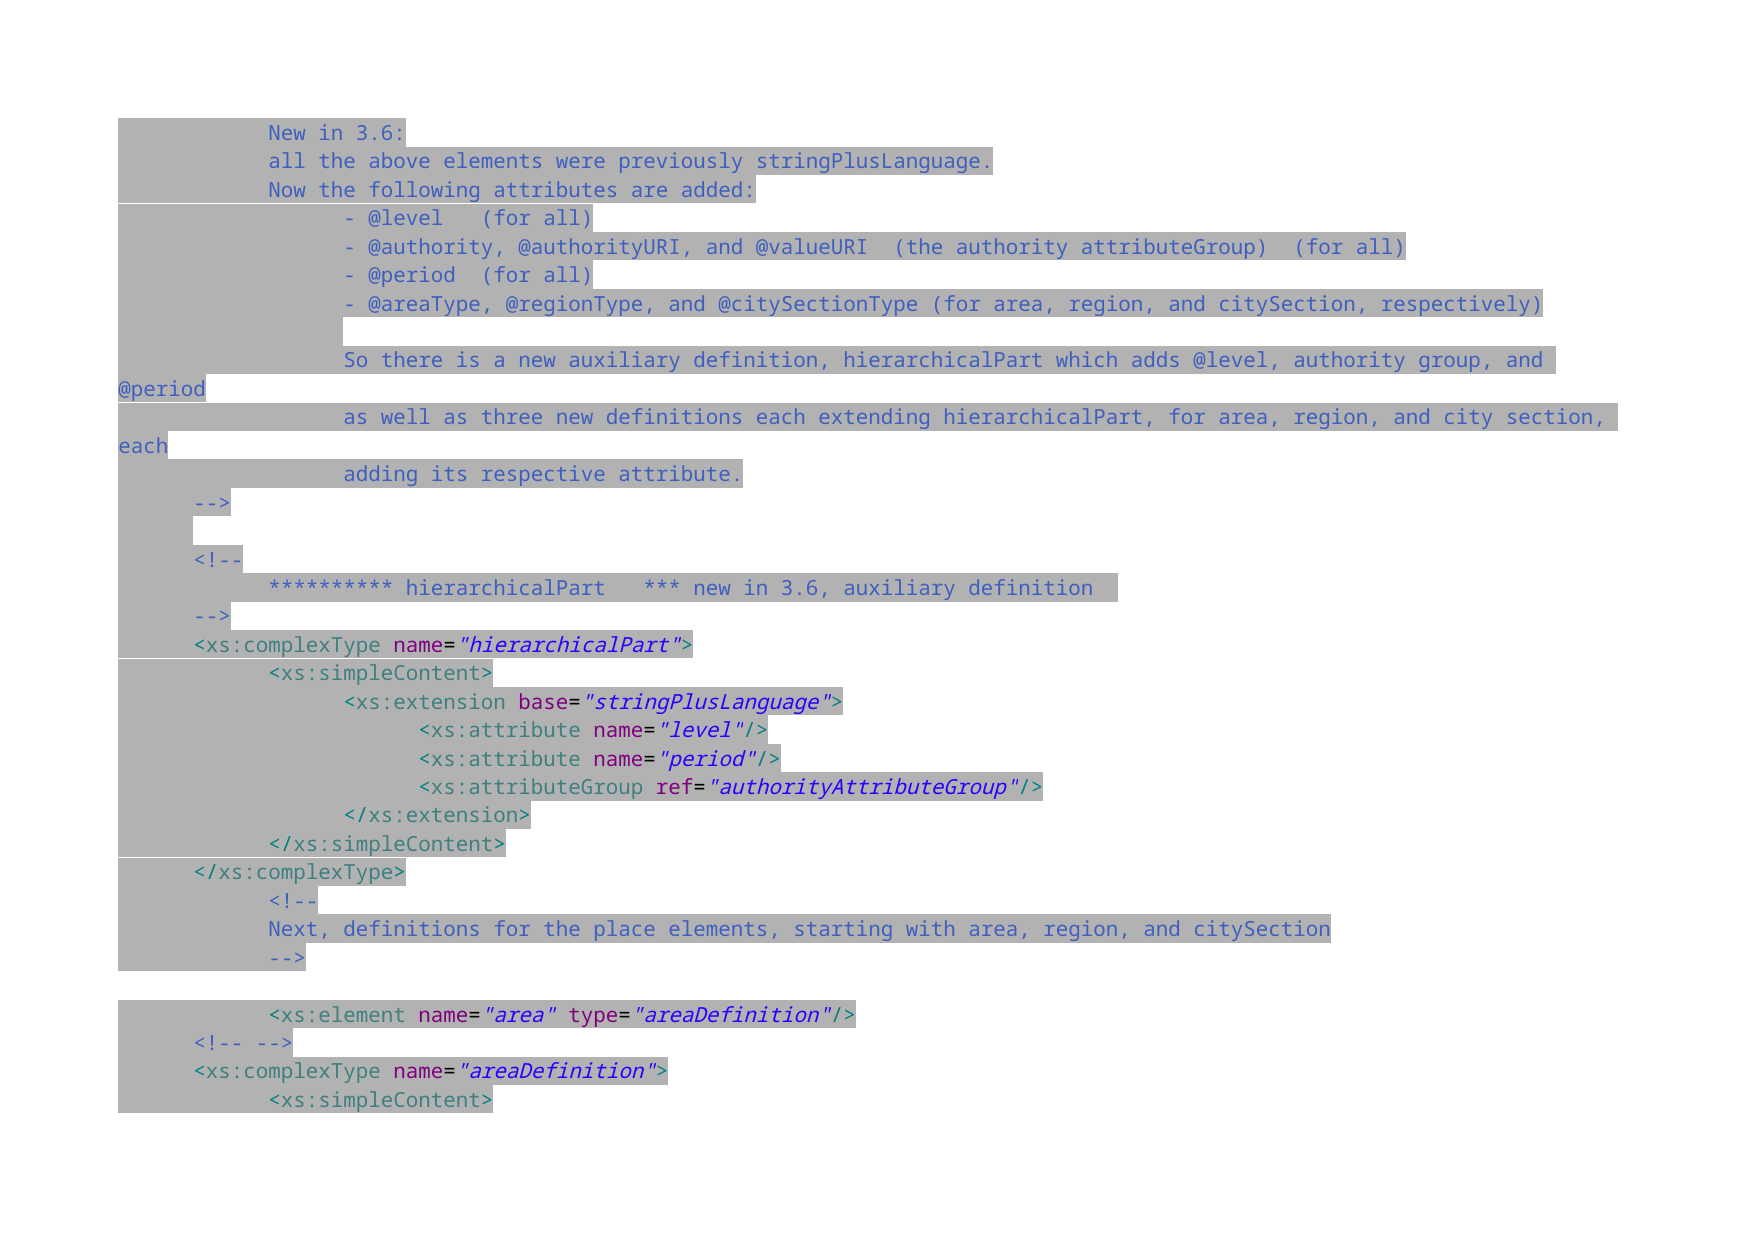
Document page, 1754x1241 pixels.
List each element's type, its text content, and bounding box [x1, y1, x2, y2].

text <!-- [118, 886, 1636, 914]
text <xs:attributeGroup ref="authorityAttributeGroup"/> [118, 772, 1636, 801]
text - @authority, @authorityURI, and @valueURI (the authority attributeGroup) (for all) [118, 232, 1636, 260]
text <xs:element name="area" type="areaDefinition"/> [118, 1000, 1636, 1028]
text <xs:simpleContent> [118, 1085, 1636, 1113]
text <xs:attribute name="level"/> [118, 715, 1636, 744]
text </xs:extension> [118, 801, 1636, 829]
text So there is a new auxiliary definition, hierarchicalPart which adds @level, authority group, and @period [118, 346, 1636, 402]
text as well as three new definitions each extending hierarchicalPart, for area, region, and city section, each [118, 402, 1636, 459]
text <!-- --> [118, 1028, 1636, 1057]
text - @areaType, @regionType, and @citySectionType (for area, region, and citySection, respectively) [118, 289, 1636, 317]
text --> [118, 602, 1636, 630]
text <xs:extension base="stringPlusLanguage"> [118, 687, 1636, 715]
text Now the following attributes are added: [118, 175, 1636, 203]
text --> [118, 488, 1636, 516]
text <xs:complexType name="areaDefinition"> [118, 1057, 1636, 1085]
text Next, definitions for the place elements, starting with area, region, and citySection [118, 914, 1636, 943]
text <xs:complexType name="hierarchicalPart"> [118, 630, 1636, 658]
text ********** hierarchicalPart *** new in 3.6, auxiliary definition [118, 573, 1636, 602]
text adding its respective attribute. [118, 459, 1636, 488]
text - @period (for all) [118, 260, 1636, 289]
text <xs:attribute name="period"/> [118, 744, 1636, 772]
text <xs:simpleContent> [118, 658, 1636, 687]
text all the above elements were previously stringPlusLanguage. [118, 147, 1636, 175]
text --> [118, 943, 1636, 971]
text New in 3.6: [118, 118, 1636, 147]
text </xs:simpleContent> [118, 829, 1636, 857]
text </xs:complexType> [118, 857, 1636, 886]
text <!-- [118, 545, 1636, 573]
text - @level (for all) [118, 203, 1636, 232]
